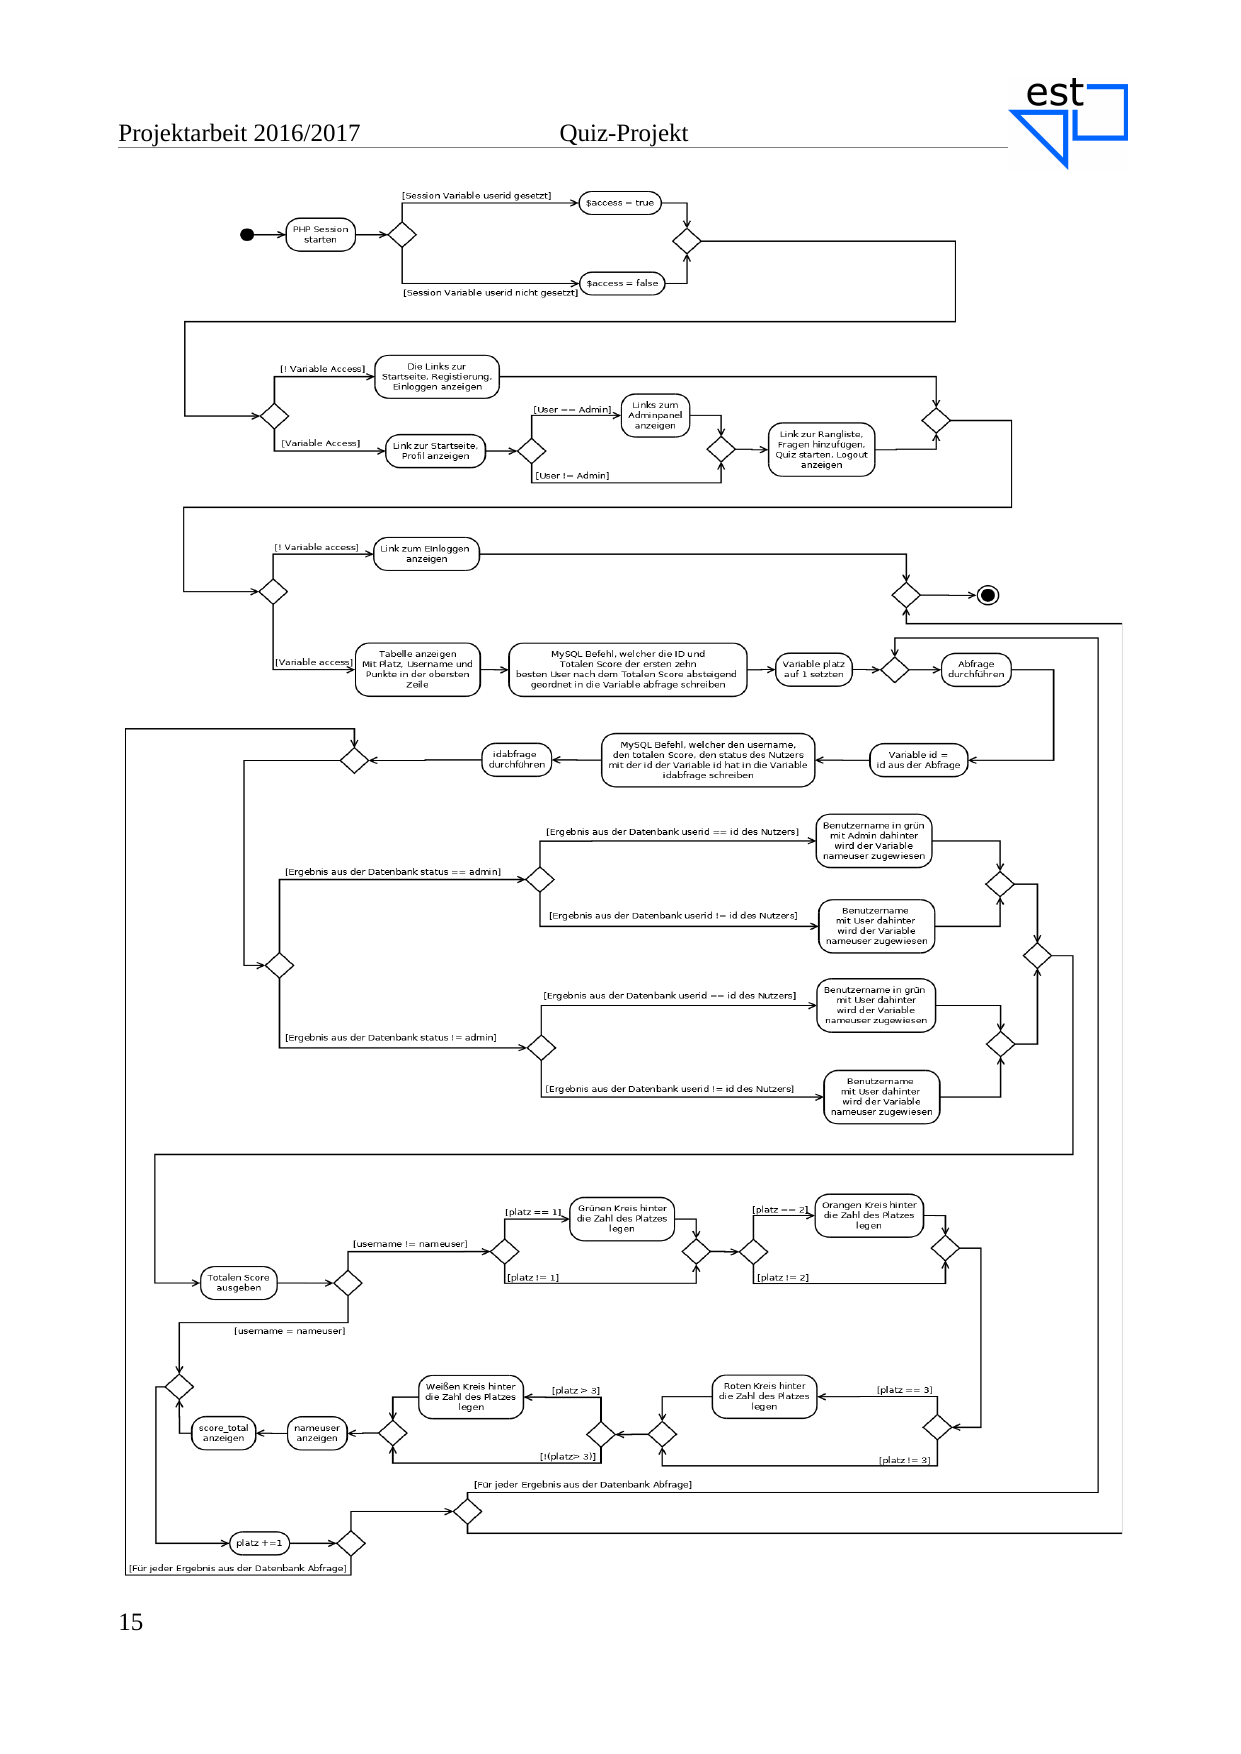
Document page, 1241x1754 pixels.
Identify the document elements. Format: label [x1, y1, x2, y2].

picture [1008, 78, 1128, 170]
picture [118, 176, 1123, 1576]
